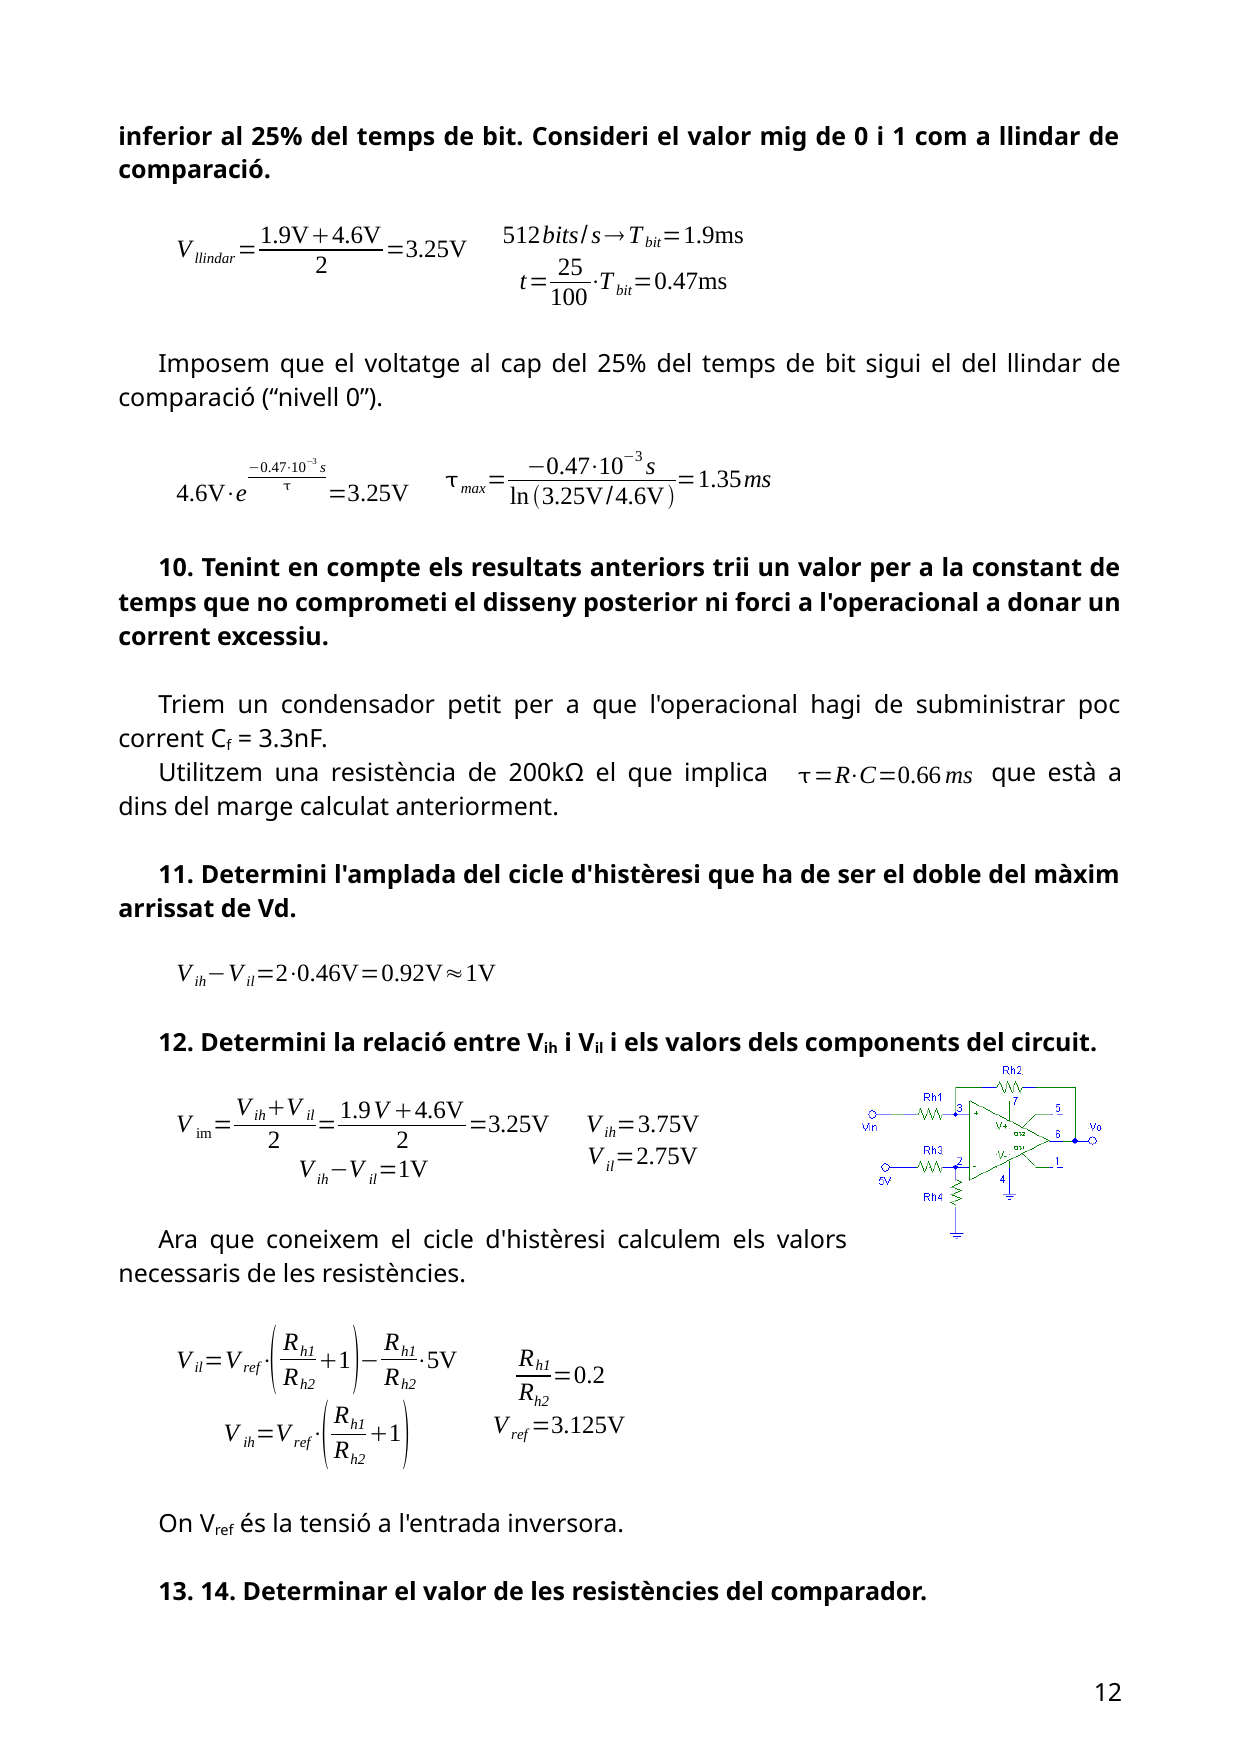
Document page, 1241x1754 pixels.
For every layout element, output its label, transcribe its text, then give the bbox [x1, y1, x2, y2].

text Triem un condensador petit per a que l'operacional hagi de subministrar poc corrent Cf = 3.3nF. [118, 686, 1122, 754]
text Imposem que el voltatge al cap del 25% del temps de bit sigui el del llindar de comparació (“nivell 0”). [118, 346, 1122, 414]
text 12. Determini la relació entre Vih i Vil i els valors dels components del circuit. [118, 1024, 1122, 1058]
text Ara que coneixem el cicle d'histèresi calculem els valors necessaris de les resistències. [118, 1222, 1122, 1290]
text inferior al 25% del temps de bit. Consideri el valor mig de 0 i 1 com a llindar de comparació. [118, 118, 1122, 186]
text On Vref és la tensió a l'entrada inversora. [118, 1505, 1122, 1539]
text Utilitzem una resistència de 200kΩ el que implica que està a dins del marge calculat anteriorment. [118, 754, 1122, 823]
text 11. Determini l'amplada del cicle d'histèresi que ha de ser el doble del màxim arrissat de Vd. [118, 857, 1122, 925]
text 13. 14. Determinar el valor de les resistències del comparador. [118, 1573, 1122, 1607]
text 10. Tenint en compte els resultats anteriors trii un valor per a la constant de temps que no comprometi el disseny posterior ni forci a l'operacional a donar un corrent excessiu. [118, 550, 1122, 652]
picture [848, 1063, 1107, 1253]
